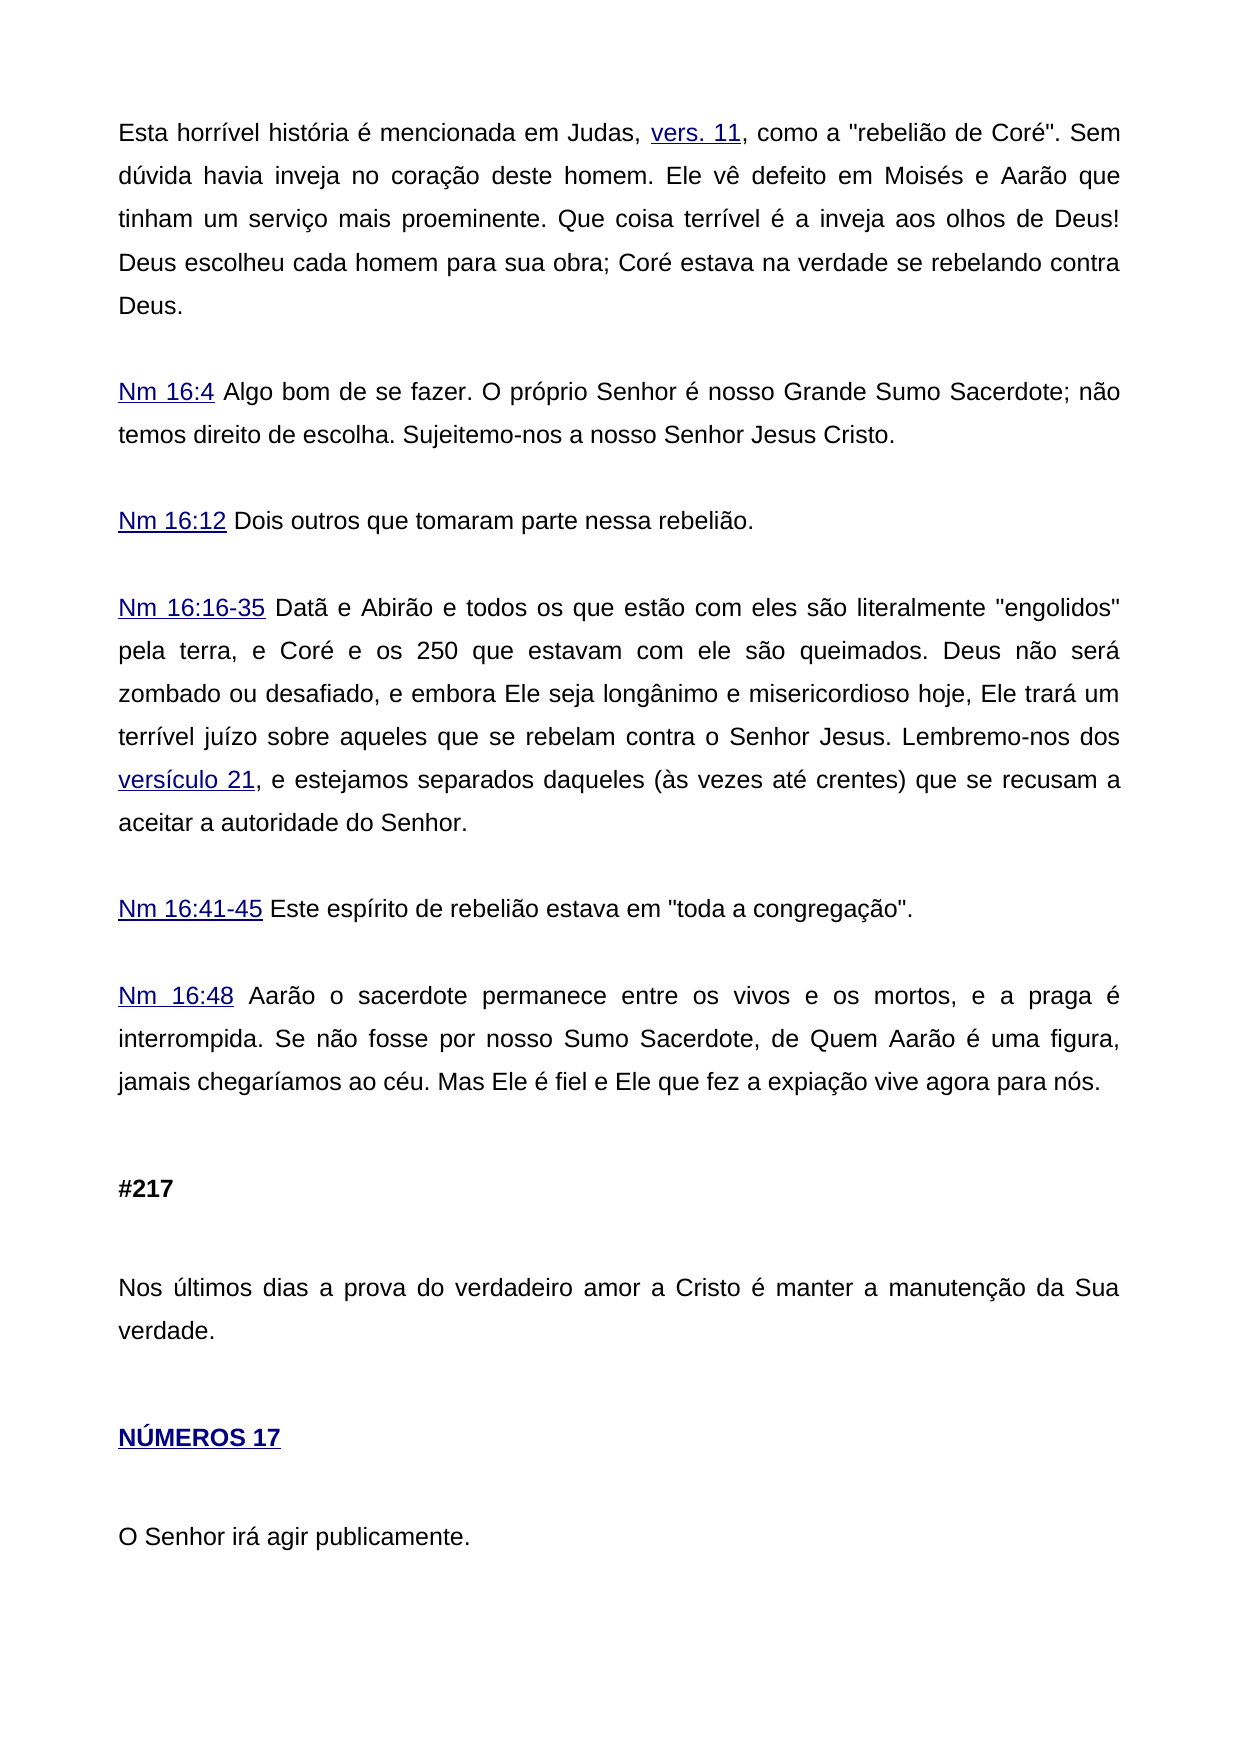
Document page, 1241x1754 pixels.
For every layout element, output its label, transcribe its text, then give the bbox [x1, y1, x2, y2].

text Nm 16:41-45 Este espírito de rebelião estava em "toda a congregação". [118, 894, 1122, 923]
text Nos últimos dias a prova do verdadeiro amor a Cristo é manter a manutenção da Sua verdade. [118, 1273, 1122, 1344]
text Nm 16:12 Dois outros que tomaram parte nessa rebelião. [118, 506, 1122, 535]
text Nm 16:4 Algo bom de se fazer. O próprio Senhor é nosso Grande Sumo Sacerdote; não temos direito de escolha. Sujeitemo-nos a nosso Senhor Jesus Cristo. [118, 377, 1122, 449]
subtitle NÚMEROS 17 [118, 1423, 1122, 1452]
text Nm 16:48 Aarão o sacerdote permanece entre os vivos e os mortos, e a praga é interrompida. Se não fosse por nosso Sumo Sacerdote, de Quem Aarão é uma figura, jamais chegaríamos ao céu. Mas Ele é fiel e Ele que fez a expiação vive agora para nós. [118, 981, 1122, 1096]
subtitle #217 [118, 1174, 1122, 1203]
text O Senhor irá agir publicamente. [118, 1522, 1122, 1550]
text Nm 16:16-35 Datã e Abirão e todos os que estão com eles são literalmente "engolidos" pela terra, e Coré e os 250 que estavam com ele são queimados. Deus não será zombado ou desafiado, e embora Ele seja longânimo e misericordioso hoje, Ele trará um terrível juízo sobre aqueles que se rebelam contra o Senhor Jesus. Lembremo-nos dos versículo 21, e estejamos separados daqueles (às vezes até crentes) que se recusam a aceitar a autoridade do Senhor. [118, 592, 1122, 837]
text Esta horrível história é mencionada em Judas, vers. 11, como a "rebelião de Coré". Sem dúvida havia inveja no coração deste homem. Ele vê defeito em Moisés e Aarão que tinham um serviço mais proeminente. Que coisa terrível é a inveja aos olhos de Deus! Deus escolheu cada homem para sua obra; Coré estava na verdade se rebelando contra Deus. [118, 118, 1122, 319]
